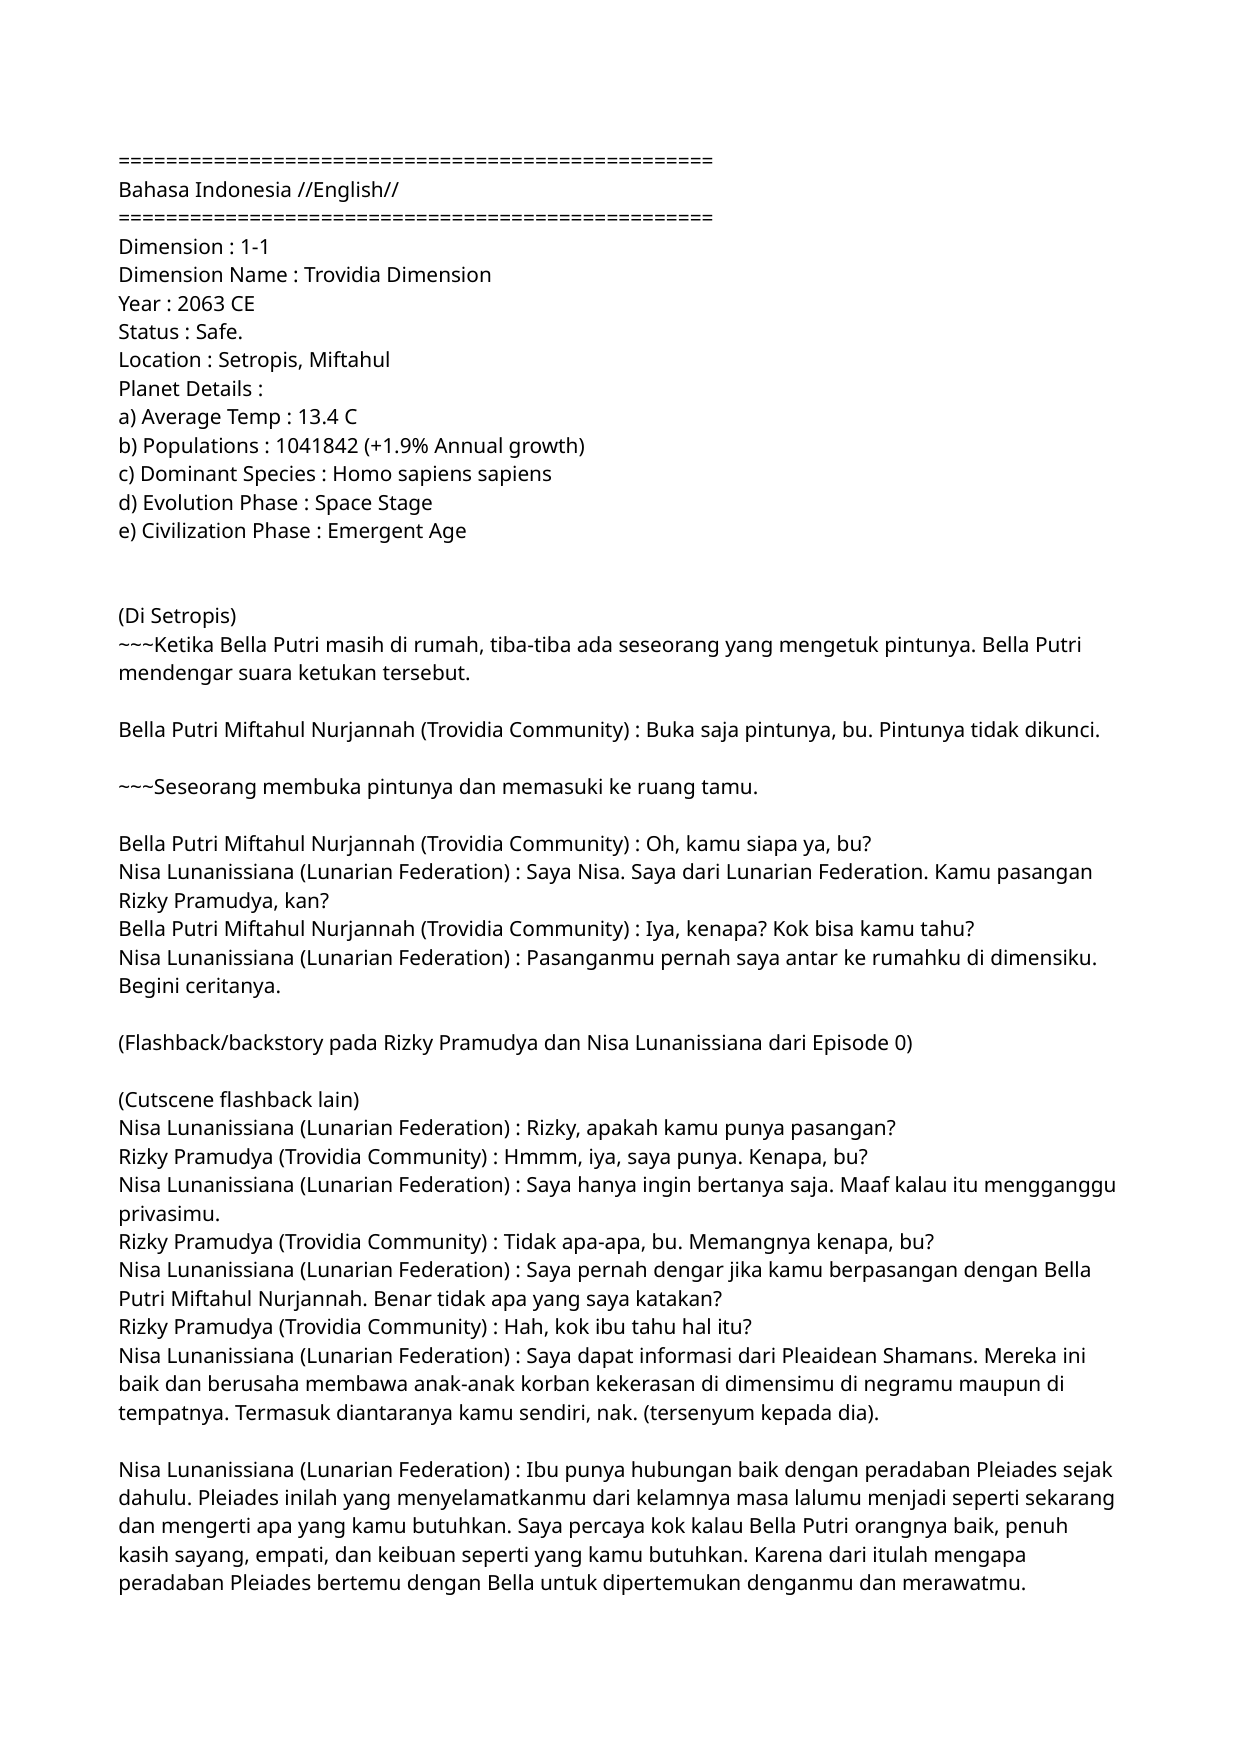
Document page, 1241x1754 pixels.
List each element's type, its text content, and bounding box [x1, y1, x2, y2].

text Nisa Lunanissiana (Lunarian Federation) : Pasanganmu pernah saya antar ke rumahku di dimensiku. Begini ceritanya. [118, 943, 1122, 1000]
text Bella Putri Miftahul Nurjannah (Trovidia Community) : Oh, kamu siapa ya, bu? [118, 829, 1122, 857]
text Planet Details : [118, 374, 1122, 402]
text Status : Safe. [118, 317, 1122, 346]
text Nisa Lunanissiana (Lunarian Federation) : Saya hanya ingin bertanya saja. Maaf kalau itu mengganggu privasimu. [118, 1170, 1122, 1227]
text Bahasa Indonesia //English// [118, 175, 1122, 203]
text Rizky Pramudya (Trovidia Community) : Hah, kok ibu tahu hal itu? [118, 1312, 1122, 1341]
text Dimension Name : Trovidia Dimension [118, 260, 1122, 289]
text (Flashback/backstory pada Rizky Pramudya dan Nisa Lunanissiana dari Episode 0) [118, 1028, 1122, 1057]
text ~~~Seseorang membuka pintunya dan memasuki ke ruang tamu. [118, 772, 1122, 801]
text Dimension : 1-1 [118, 232, 1122, 260]
text c) Dominant Species : Homo sapiens sapiens [118, 459, 1122, 488]
text Nisa Lunanissiana (Lunarian Federation) : Saya pernah dengar jika kamu berpasangan dengan Bella Putri Miftahul Nurjannah. Benar tidak apa yang saya katakan? [118, 1256, 1122, 1312]
text Location : Setropis, Miftahul [118, 346, 1122, 374]
text d) Evolution Phase : Space Stage [118, 488, 1122, 516]
text (Cutscene flashback lain) [118, 1085, 1122, 1113]
text e) Civilization Phase : Emergent Age [118, 516, 1122, 545]
text Year : 2063 CE [118, 289, 1122, 317]
text Nisa Lunanissiana (Lunarian Federation) : Ibu punya hubungan baik dengan peradaban Pleiades sejak dahulu. Pleiades inilah yang menyelamatkanmu dari kelamnya masa lalumu menjadi seperti sekarang dan mengerti apa yang kamu butuhkan. Saya percaya kok kalau Bella Putri orangnya baik, penuh kasih sayang, empati, dan keibuan seperti yang kamu butuhkan. Karena dari itulah mengapa peradaban Pleiades bertemu dengan Bella untuk dipertemukan denganmu dan merawatmu. [118, 1455, 1122, 1597]
text ================================================== [118, 203, 1122, 232]
text Rizky Pramudya (Trovidia Community) : Hmmm, iya, saya punya. Kenapa, bu? [118, 1142, 1122, 1170]
text ================================================== [118, 147, 1122, 175]
text b) Populations : 1041842 (+1.9% Annual growth) [118, 431, 1122, 459]
text ~~~Ketika Bella Putri masih di rumah, tiba-tiba ada seseorang yang mengetuk pintunya. Bella Putri mendengar suara ketukan tersebut. [118, 630, 1122, 687]
text Nisa Lunanissiana (Lunarian Federation) : Saya dapat informasi dari Pleaidean Shamans. Mereka ini baik dan berusaha membawa anak-anak korban kekerasan di dimensimu di negramu maupun di tempatnya. Termasuk diantaranya kamu sendiri, nak. (tersenyum kepada dia). [118, 1341, 1122, 1426]
text Bella Putri Miftahul Nurjannah (Trovidia Community) : Buka saja pintunya, bu. Pintunya tidak dikunci. [118, 715, 1122, 744]
text (Di Setropis) [118, 602, 1122, 630]
text Nisa Lunanissiana (Lunarian Federation) : Saya Nisa. Saya dari Lunarian Federation. Kamu pasangan Rizky Pramudya, kan? [118, 857, 1122, 914]
text Rizky Pramudya (Trovidia Community) : Tidak apa-apa, bu. Memangnya kenapa, bu? [118, 1227, 1122, 1256]
text a) Average Temp : 13.4 C [118, 402, 1122, 431]
text Nisa Lunanissiana (Lunarian Federation) : Rizky, apakah kamu punya pasangan? [118, 1113, 1122, 1142]
text Bella Putri Miftahul Nurjannah (Trovidia Community) : Iya, kenapa? Kok bisa kamu tahu? [118, 914, 1122, 943]
